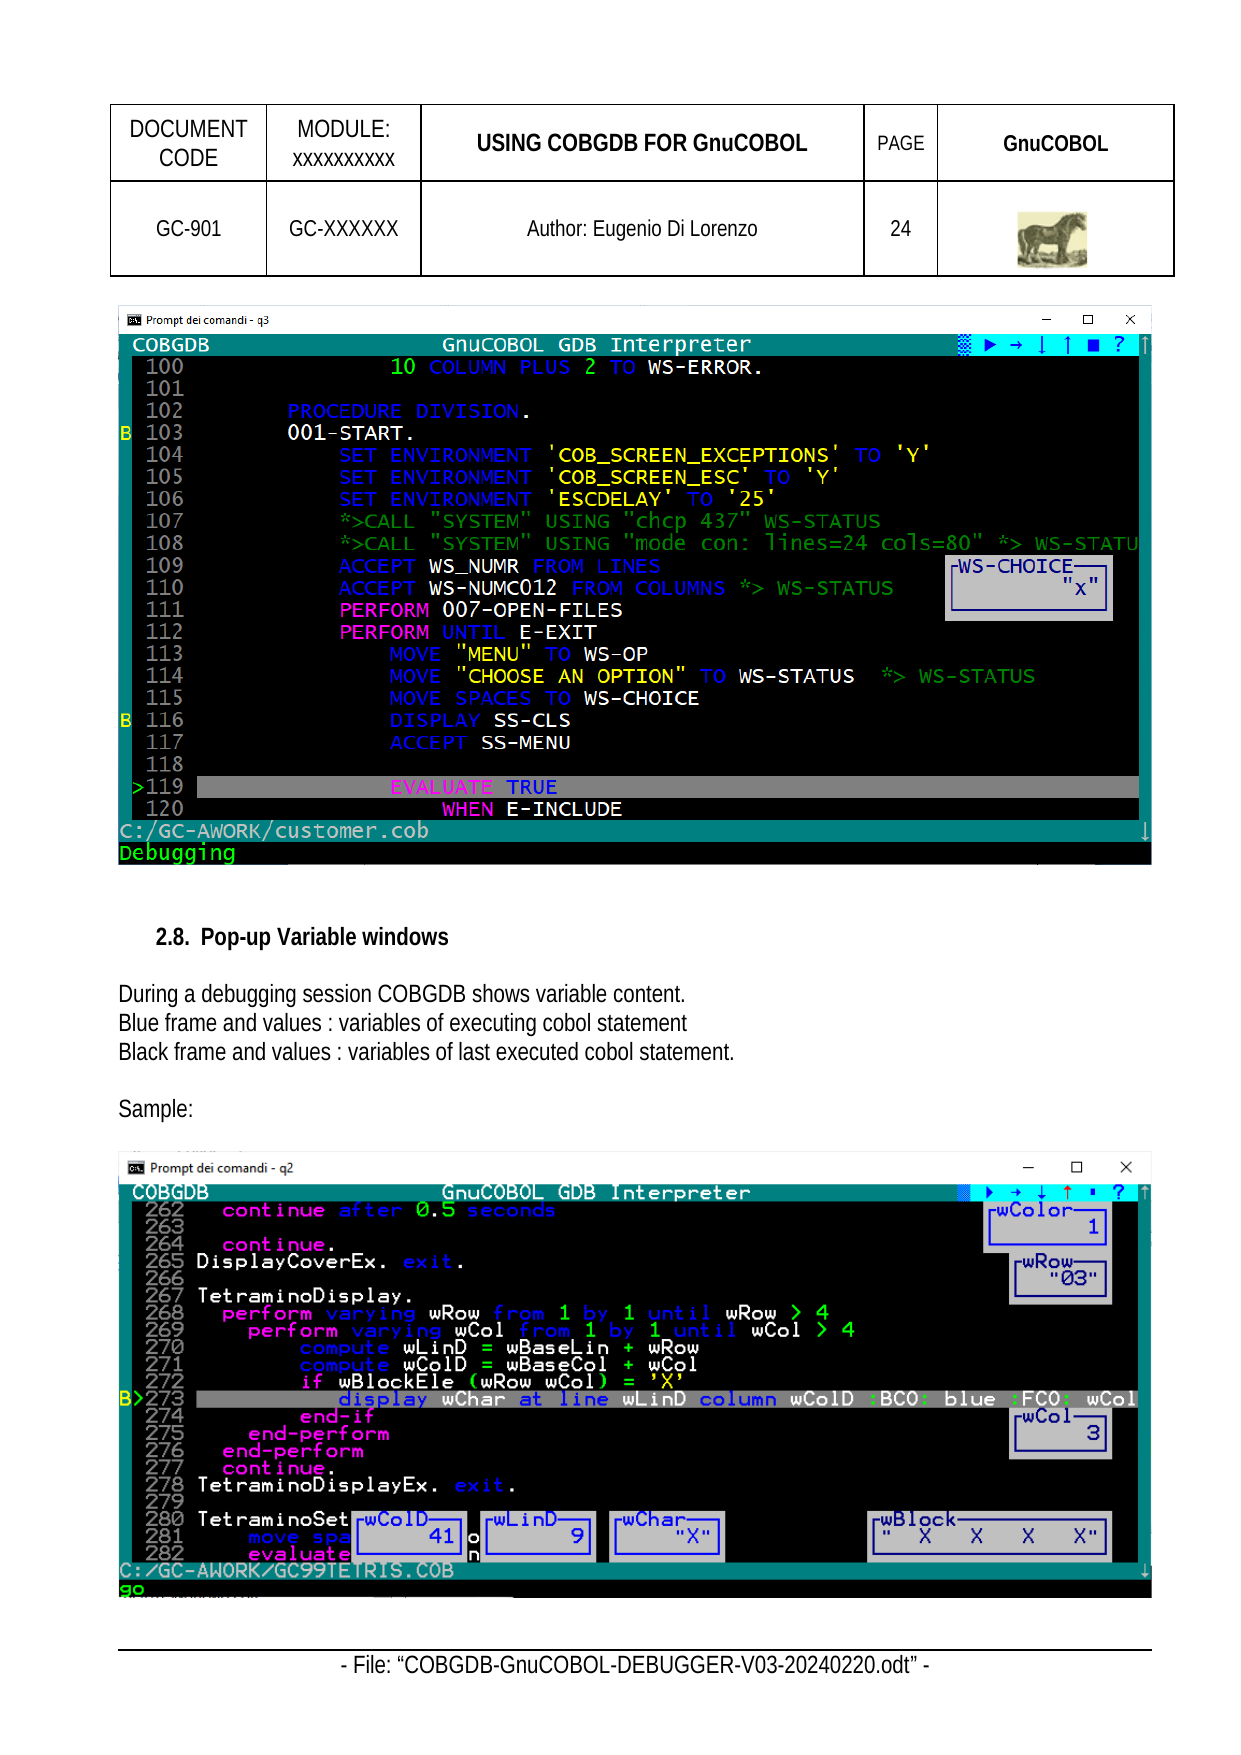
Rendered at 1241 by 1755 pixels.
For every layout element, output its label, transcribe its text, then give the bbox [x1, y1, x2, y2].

text Black frame and values : variables of last executed cobol statement. [118, 1037, 1152, 1065]
text Sample: [118, 1094, 1152, 1123]
text During a debugging session COBGDB shows variable content. [118, 979, 1152, 1008]
subtitle Pop-up Variable windows [156, 922, 1152, 951]
text Blue frame and values : variables of executing cobol statement [118, 1008, 1152, 1037]
